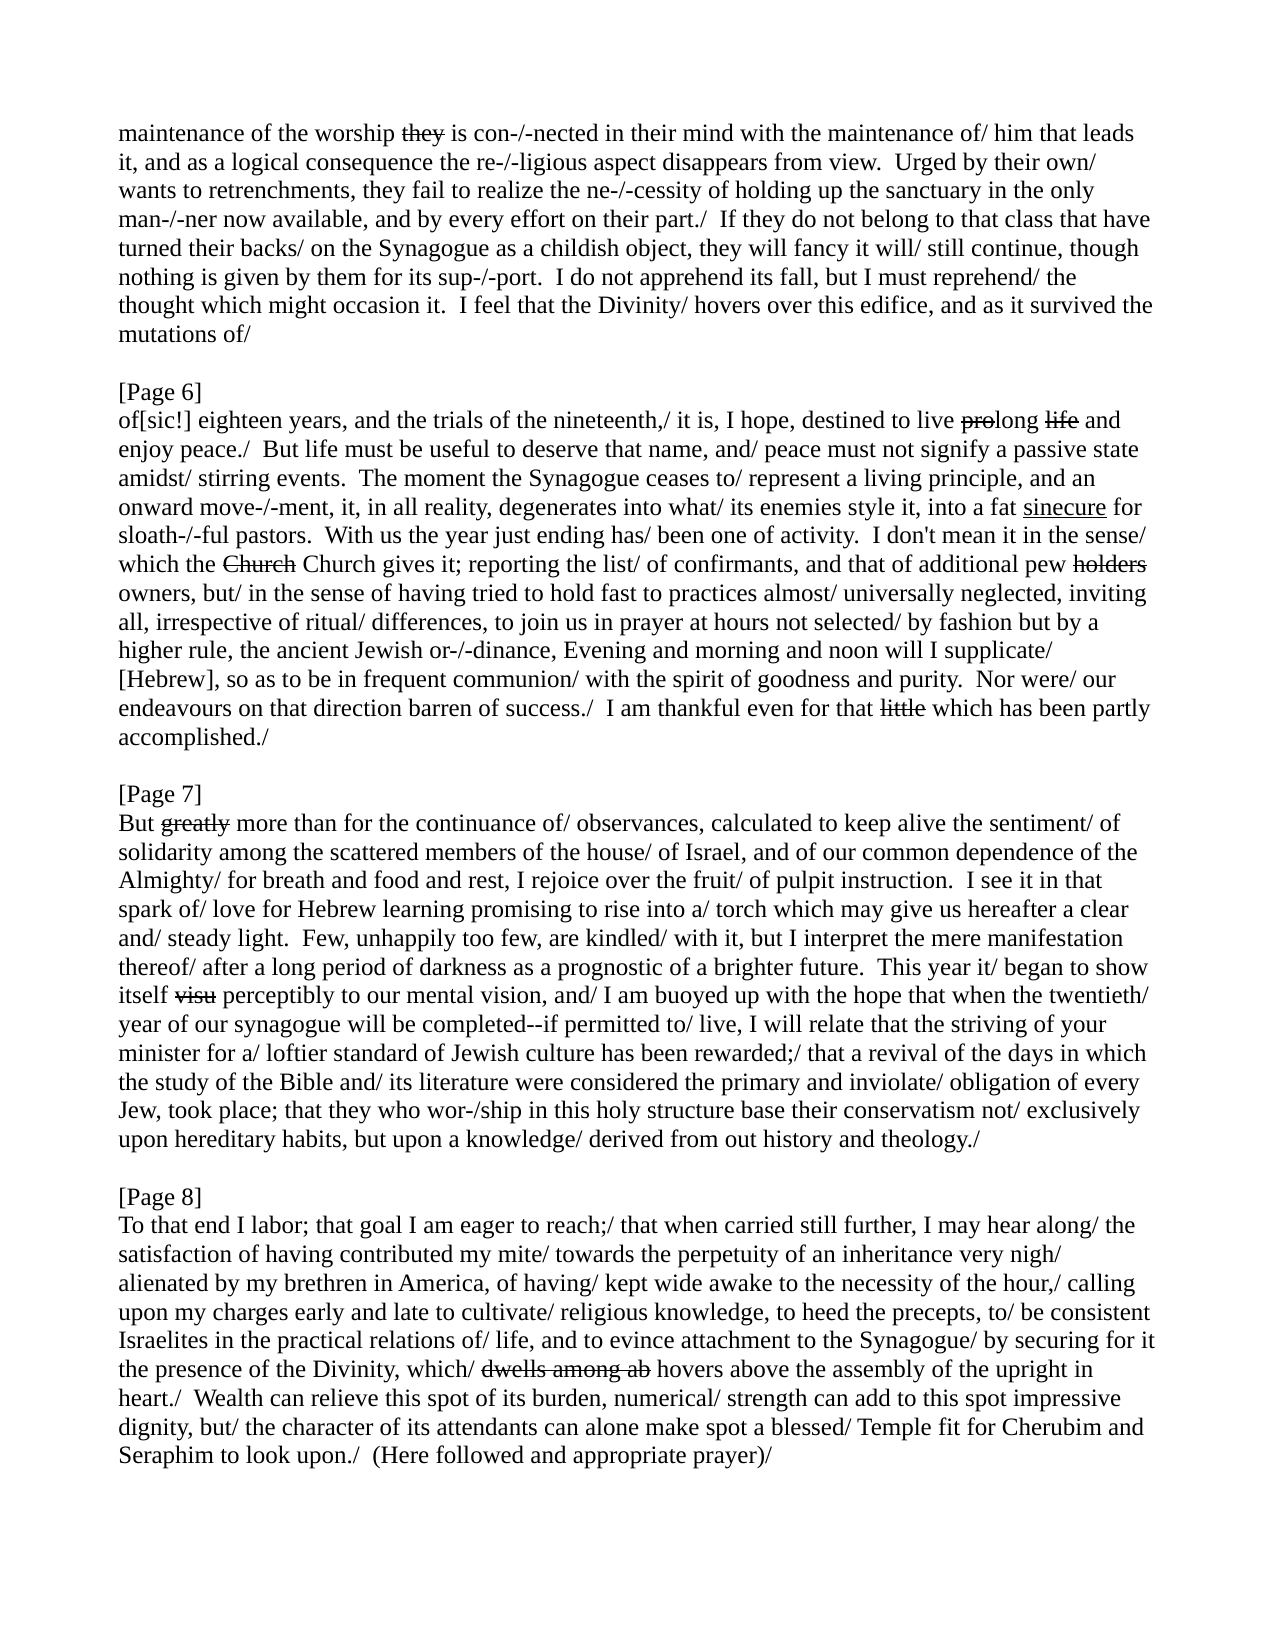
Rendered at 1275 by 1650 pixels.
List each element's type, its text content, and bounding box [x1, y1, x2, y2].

text [Page 6] [118, 377, 1157, 406]
text [Page 7] [118, 779, 1157, 808]
text But greatly more than for the continuance of/ observances, calculated to keep alive the sentiment/ of solidarity among the scattered members of the house/ of Israel, and of our common dependence of the Almighty/ for breath and food and rest, I rejoice over the fruit/ of pulpit instruction. I see it in that spark of/ love for Hebrew learning promising to rise into a/ torch which may give us hereafter a clear and/ steady light. Few, unhappily too few, are kindled/ with it, but I interpret the mere manifestation thereof/ after a long period of darkness as a prognostic of a brighter future. This year it/ began to show itself visu perceptibly to our mental vision, and/ I am buoyed up with the hope that when the twentieth/ year of our synagogue will be completed--if permitted to/ live, I will relate that the striving of your minister for a/ loftier standard of Jewish culture has been rewarded;/ that a revival of the days in which the study of the Bible and/ its literature were considered the primary and inviolate/ obligation of every Jew, took place; that they who wor-/ship in this holy structure base their conservatism not/ exclusively upon hereditary habits, but upon a knowledge/ derived from out history and theology./ [118, 808, 1157, 1153]
text [Page 8] [118, 1182, 1157, 1211]
text maintenance of the worship they is con-/-nected in their mind with the maintenance of/ him that leads it, and as a logical consequence the re-/-ligious aspect disappears from view. Urged by their own/ wants to retrenchments, they fail to realize the ne-/-cessity of holding up the sanctuary in the only man-/-ner now available, and by every effort on their part./ If they do not belong to that class that have turned their backs/ on the Synagogue as a childish object, they will fancy it will/ still continue, though nothing is given by them for its sup-/-port. I do not apprehend its fall, but I must reprehend/ the thought which might occasion it. I feel that the Divinity/ hovers over this edifice, and as it survived the mutations of/ [118, 118, 1157, 348]
text of[sic!] eighteen years, and the trials of the nineteenth,/ it is, I hope, destined to live prolong life and enjoy peace./ But life must be useful to deserve that name, and/ peace must not signify a passive state amidst/ stirring events. The moment the Synagogue ceases to/ represent a living principle, and an onward move-/-ment, it, in all reality, degenerates into what/ its enemies style it, into a fat sinecure for sloath-/-ful pastors. With us the year just ending has/ been one of activity. I don't mean it in the sense/ which the Church Church gives it; reporting the list/ of confirmants, and that of additional pew holders owners, but/ in the sense of having tried to hold fast to practices almost/ universally neglected, inviting all, irrespective of ritual/ differences, to join us in prayer at hours not selected/ by fashion but by a higher rule, the ancient Jewish or-/-dinance, Evening and morning and noon will I supplicate/ [Hebrew], so as to be in frequent communion/ with the spirit of goodness and purity. Nor were/ our endeavours on that direction barren of success./ I am thankful even for that little which has been partly accomplished./ [118, 406, 1157, 751]
text To that end I labor; that goal I am eager to reach;/ that when carried still further, I may hear along/ the satisfaction of having contributed my mite/ towards the perpetuity of an inheritance very nigh/ alienated by my brethren in America, of having/ kept wide awake to the necessity of the hour,/ calling upon my charges early and late to cultivate/ religious knowledge, to heed the precepts, to/ be consistent Israelites in the practical relations of/ life, and to evince attachment to the Synagogue/ by securing for it the presence of the Divinity, which/ dwells among ab hovers above the assembly of the upright in heart./ Wealth can relieve this spot of its burden, numerical/ strength can add to this spot impressive dignity, but/ the character of its attendants can alone make spot a blessed/ Temple fit for Cherubim and Seraphim to look upon./ (Here followed and appropriate prayer)/ [118, 1211, 1157, 1469]
